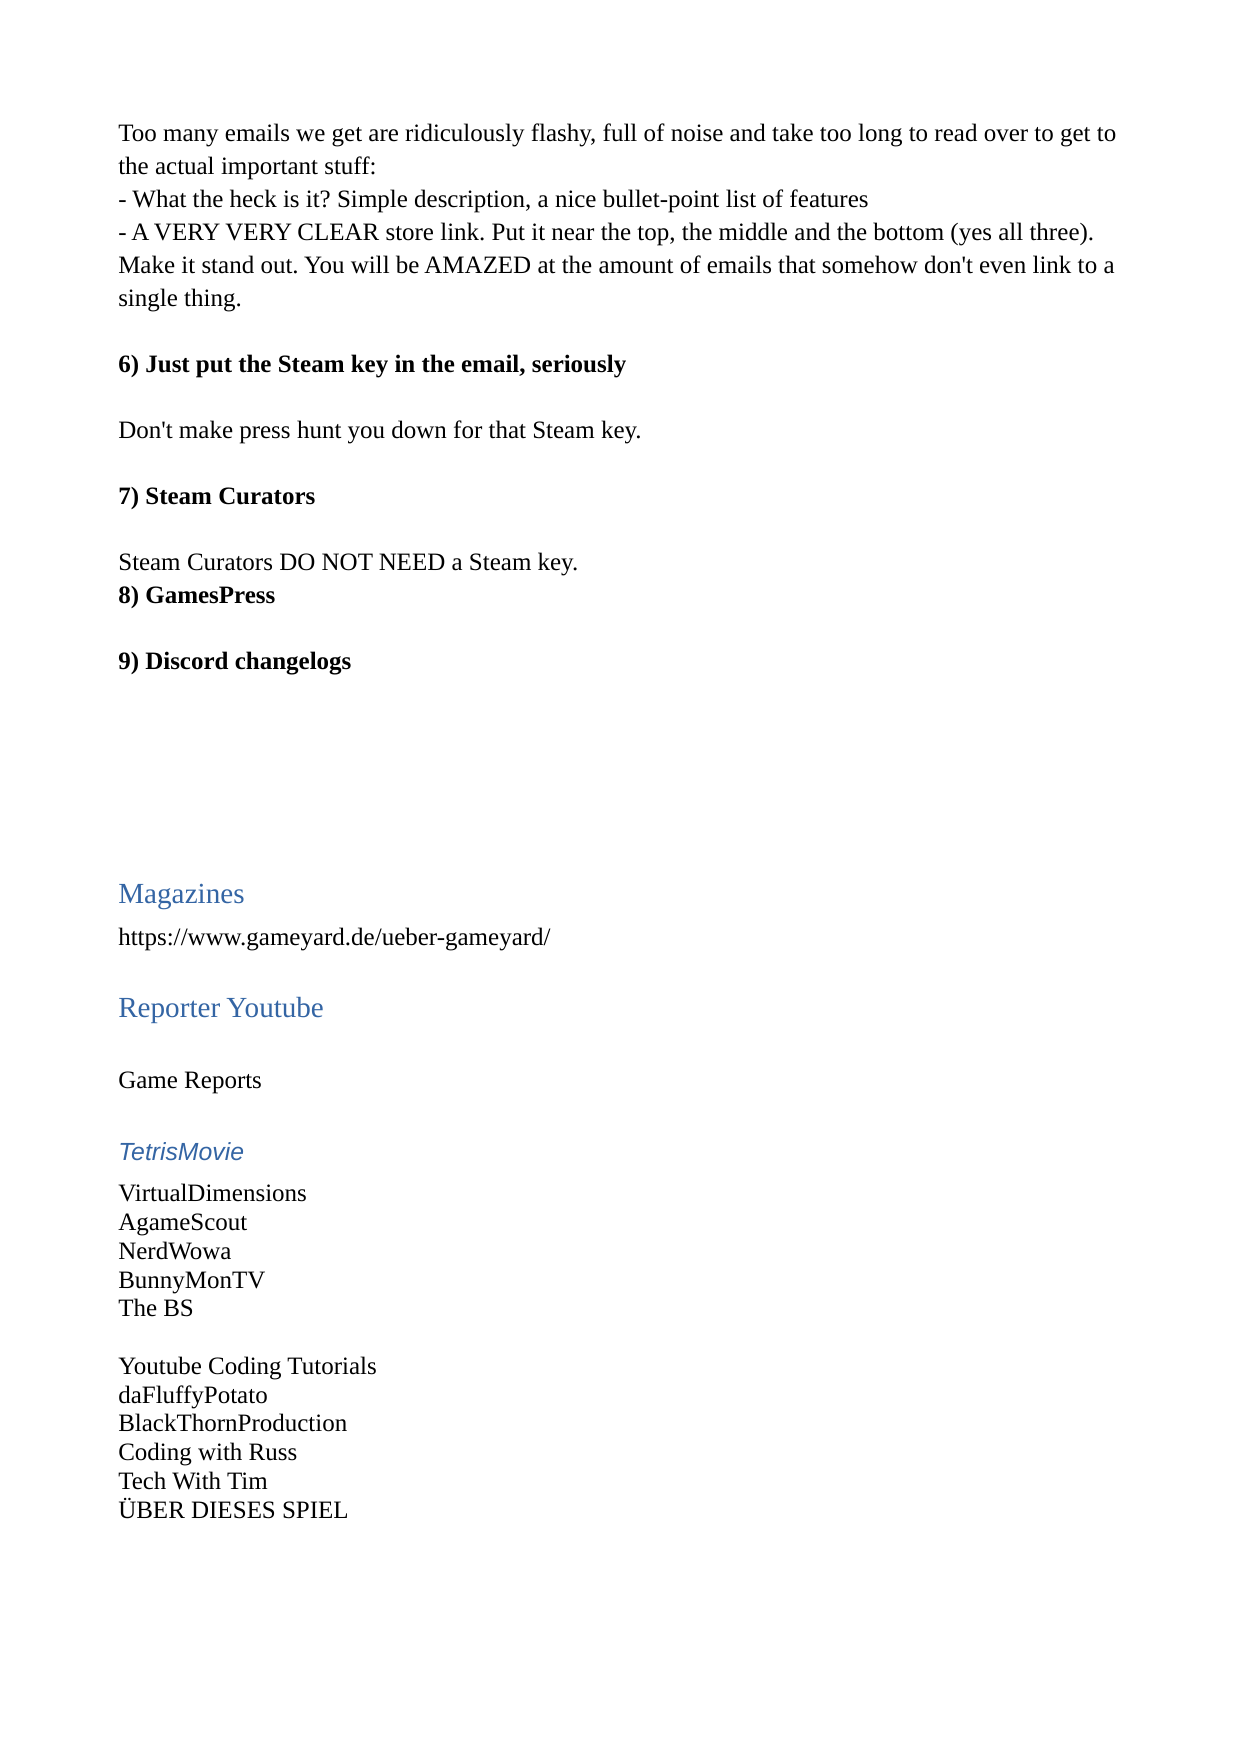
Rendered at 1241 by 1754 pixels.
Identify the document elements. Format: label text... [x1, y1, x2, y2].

subtitle Magazines [118, 876, 1122, 910]
text VirtualDimensions [118, 1178, 1122, 1207]
text BunnyMonTV [118, 1265, 1122, 1293]
subtitle TetrisMovie [118, 1137, 1122, 1166]
text The BS [118, 1293, 1122, 1322]
text AgameScout [118, 1207, 1122, 1236]
text ÜBER DIESES SPIEL [118, 1495, 1122, 1523]
text daFluffyPotato [118, 1380, 1122, 1408]
subtitle Reporter Youtube [118, 991, 1122, 1024]
text Coding with Russ [118, 1437, 1122, 1466]
text Youtube Coding Tutorials [118, 1351, 1122, 1380]
text Game Reports [118, 1065, 1122, 1094]
text BlackThornProduction [118, 1408, 1122, 1437]
text Tech With Tim [118, 1466, 1122, 1495]
text Too many emails we get are ridiculously flashy, full of noise and take too long to read over to get to the actual important stuff: - What the heck is it? Simple description, a nice bullet-point list of features - A VERY VERY CLEAR store link. Put it near the top, the middle and the bottom (yes all three). Make it stand out. You will be AMAZED at the amount of emails that somehow don't even link to a single thing. 6) Just put the Steam key in the email, seriously Don't make press hunt you down for that Steam key. 7) Steam Curators Steam Curators DO NOT NEED a Steam key. 8) GamesPress 9) Discord changelogs [118, 118, 1122, 741]
text https://www.gameyard.de/ueber-gameyard/ [118, 922, 1122, 951]
text NerdWowa [118, 1236, 1122, 1265]
